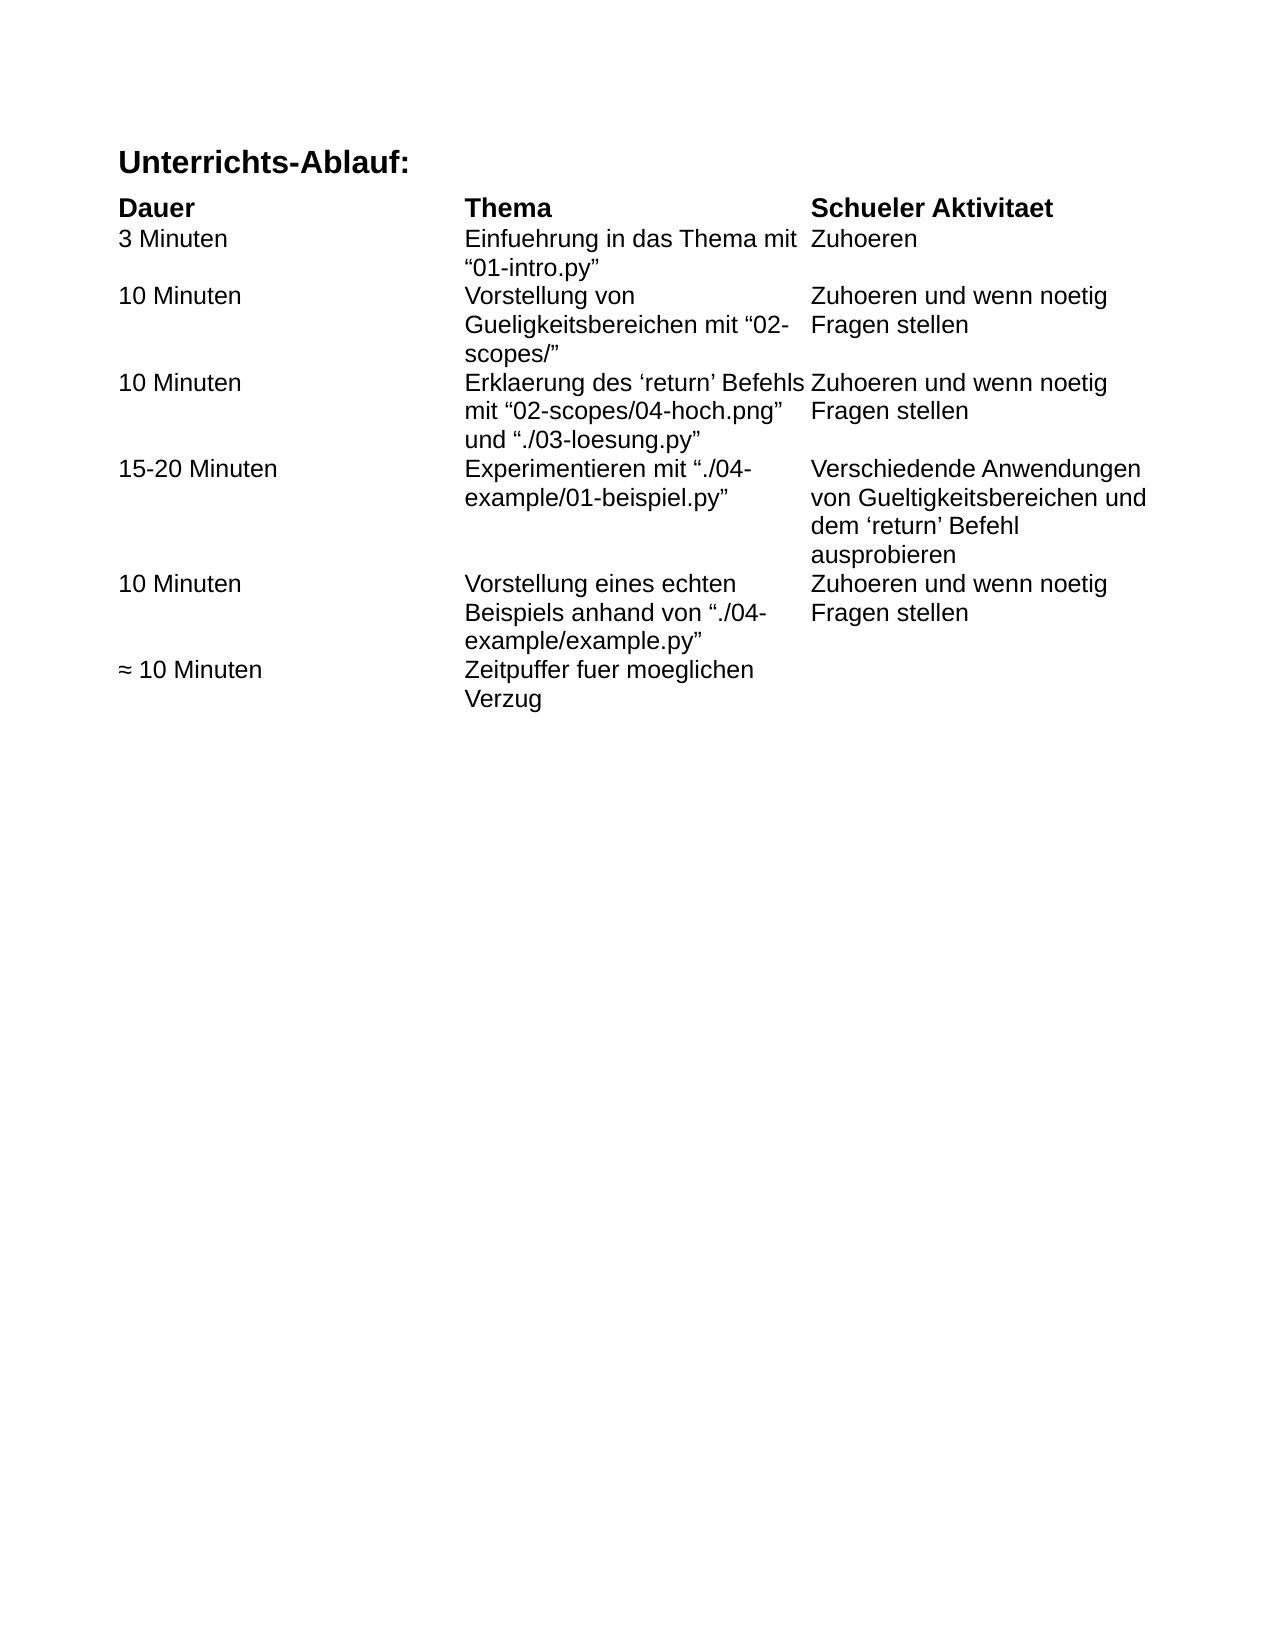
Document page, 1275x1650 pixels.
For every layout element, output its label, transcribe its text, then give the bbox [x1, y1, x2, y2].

table_cell Erklaerung des ‘return’ Befehls mit “02-scopes/04-hoch.png” und “./03-loesung.py” [464, 368, 811, 454]
table_cell 10 Minuten [118, 281, 464, 367]
subtitle Unterrichts-Ablauf: [118, 143, 1157, 180]
table_cell Zuhoeren und wenn noetig Fragen stellen [811, 281, 1157, 367]
table_cell Experimentieren mit “./04-example/01-beispiel.py” [464, 454, 811, 569]
table_cell 10 Minuten [118, 368, 464, 454]
table_cell Vorstellung von Gueligkeitsbereichen mit “02-scopes/” [464, 281, 811, 367]
table_header Schueler Aktivitaet [811, 193, 1157, 224]
table_cell Einfuehrung in das Thema mit “01-intro.py” [464, 224, 811, 281]
table_cell Verschiedende Anwendungen von Gueltigkeitsbereichen und dem ‘return’ Befehl ausprobieren [811, 454, 1157, 569]
table_cell [811, 655, 1157, 712]
table_cell 3 Minuten [118, 224, 464, 281]
table_cell 15-20 Minuten [118, 454, 464, 569]
table_cell Vorstellung eines echten Beispiels anhand von “./04-example/example.py” [464, 569, 811, 655]
table_cell Zeitpuffer fuer moeglichen Verzug [464, 655, 811, 712]
table_cell 10 Minuten [118, 569, 464, 655]
table_cell Zuhoeren [811, 224, 1157, 281]
table_cell Zuhoeren und wenn noetig Fragen stellen [811, 569, 1157, 655]
table_header Dauer [118, 193, 464, 224]
table_cell ≈ 10 Minuten [118, 655, 464, 712]
table_cell Zuhoeren und wenn noetig Fragen stellen [811, 368, 1157, 454]
table_header Thema [464, 193, 811, 224]
